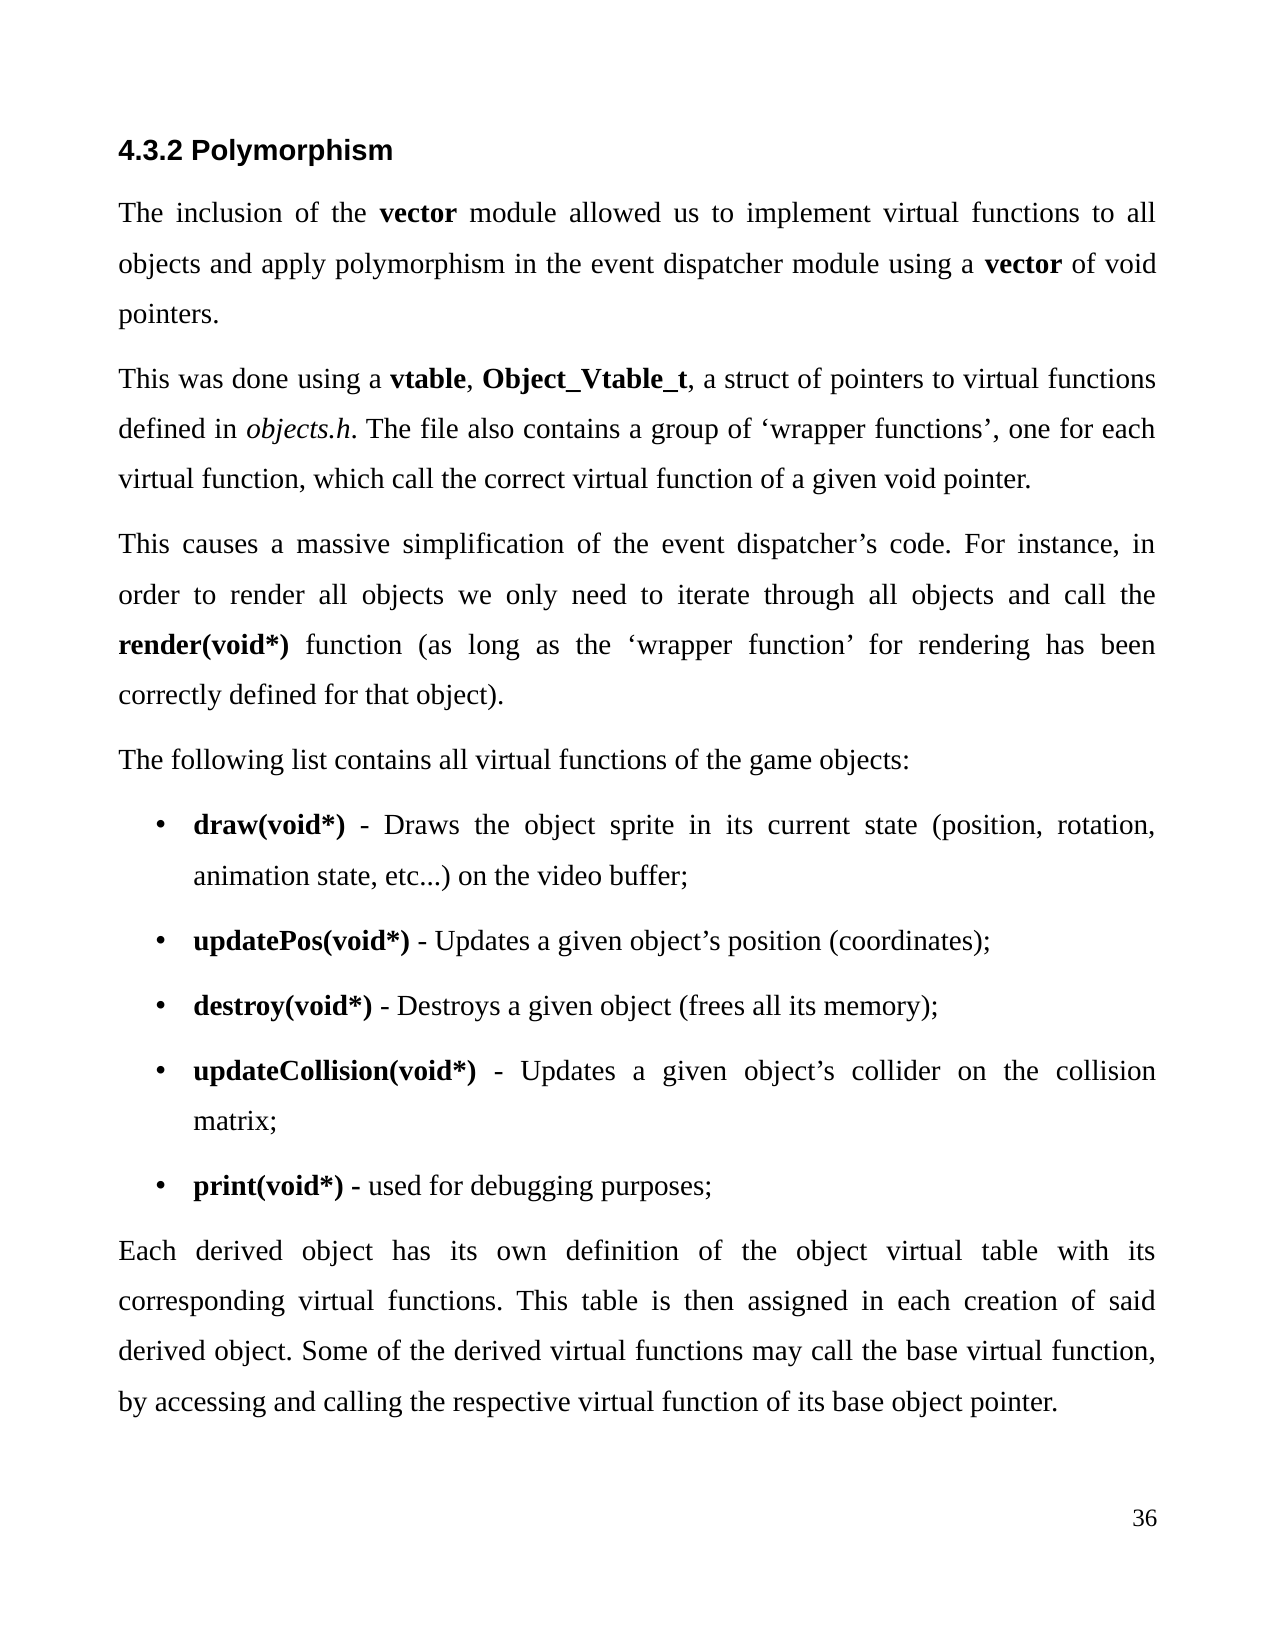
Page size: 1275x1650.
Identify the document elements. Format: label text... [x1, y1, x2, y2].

list updatePos(void*) - Updates a given object’s position (coordinates); [156, 923, 1157, 956]
text This was done using a vtable, Object_Vtable_t, a struct of pointers to virtual functions defined in objects.h. The file also contains a group of ‘wrapper functions’, one for each virtual function, which call the correct virtual function of a given void pointer. [118, 361, 1157, 495]
list draw(void*) - Draws the object sprite in its current state (position, rotation, animation state, etc...) on the video buffer; [156, 807, 1157, 891]
list print(void*) - used for debugging purposes; [156, 1168, 1157, 1202]
list updateCollision(void*) - Updates a given object’s collider on the collision matrix; [156, 1053, 1157, 1137]
text This causes a massive simplification of the event dispatcher’s code. For instance, in order to render all objects we only need to iterate through all objects and call the render(void*) function (as long as the ‘wrapper function’ for rendering has been correctly defined for that object). [118, 527, 1157, 711]
list destroy(void*) - Destroys a given object (frees all its memory); [156, 988, 1157, 1021]
text Each derived object has its own definition of the object virtual table with its corresponding virtual functions. This table is then assigned in each creation of said derived object. Some of the derived virtual functions may call the base virtual function, by accessing and calling the respective virtual function of its base object pointer. [118, 1233, 1157, 1417]
text The following list contains all virtual functions of the game objects: [118, 742, 1157, 776]
text The inclusion of the vector module allowed us to implement virtual functions to all objects and apply polymorphism in the event dispatcher module using a vector of void pointers. [118, 196, 1157, 330]
subtitle 4.3.2 Polymorphism [118, 133, 1157, 166]
